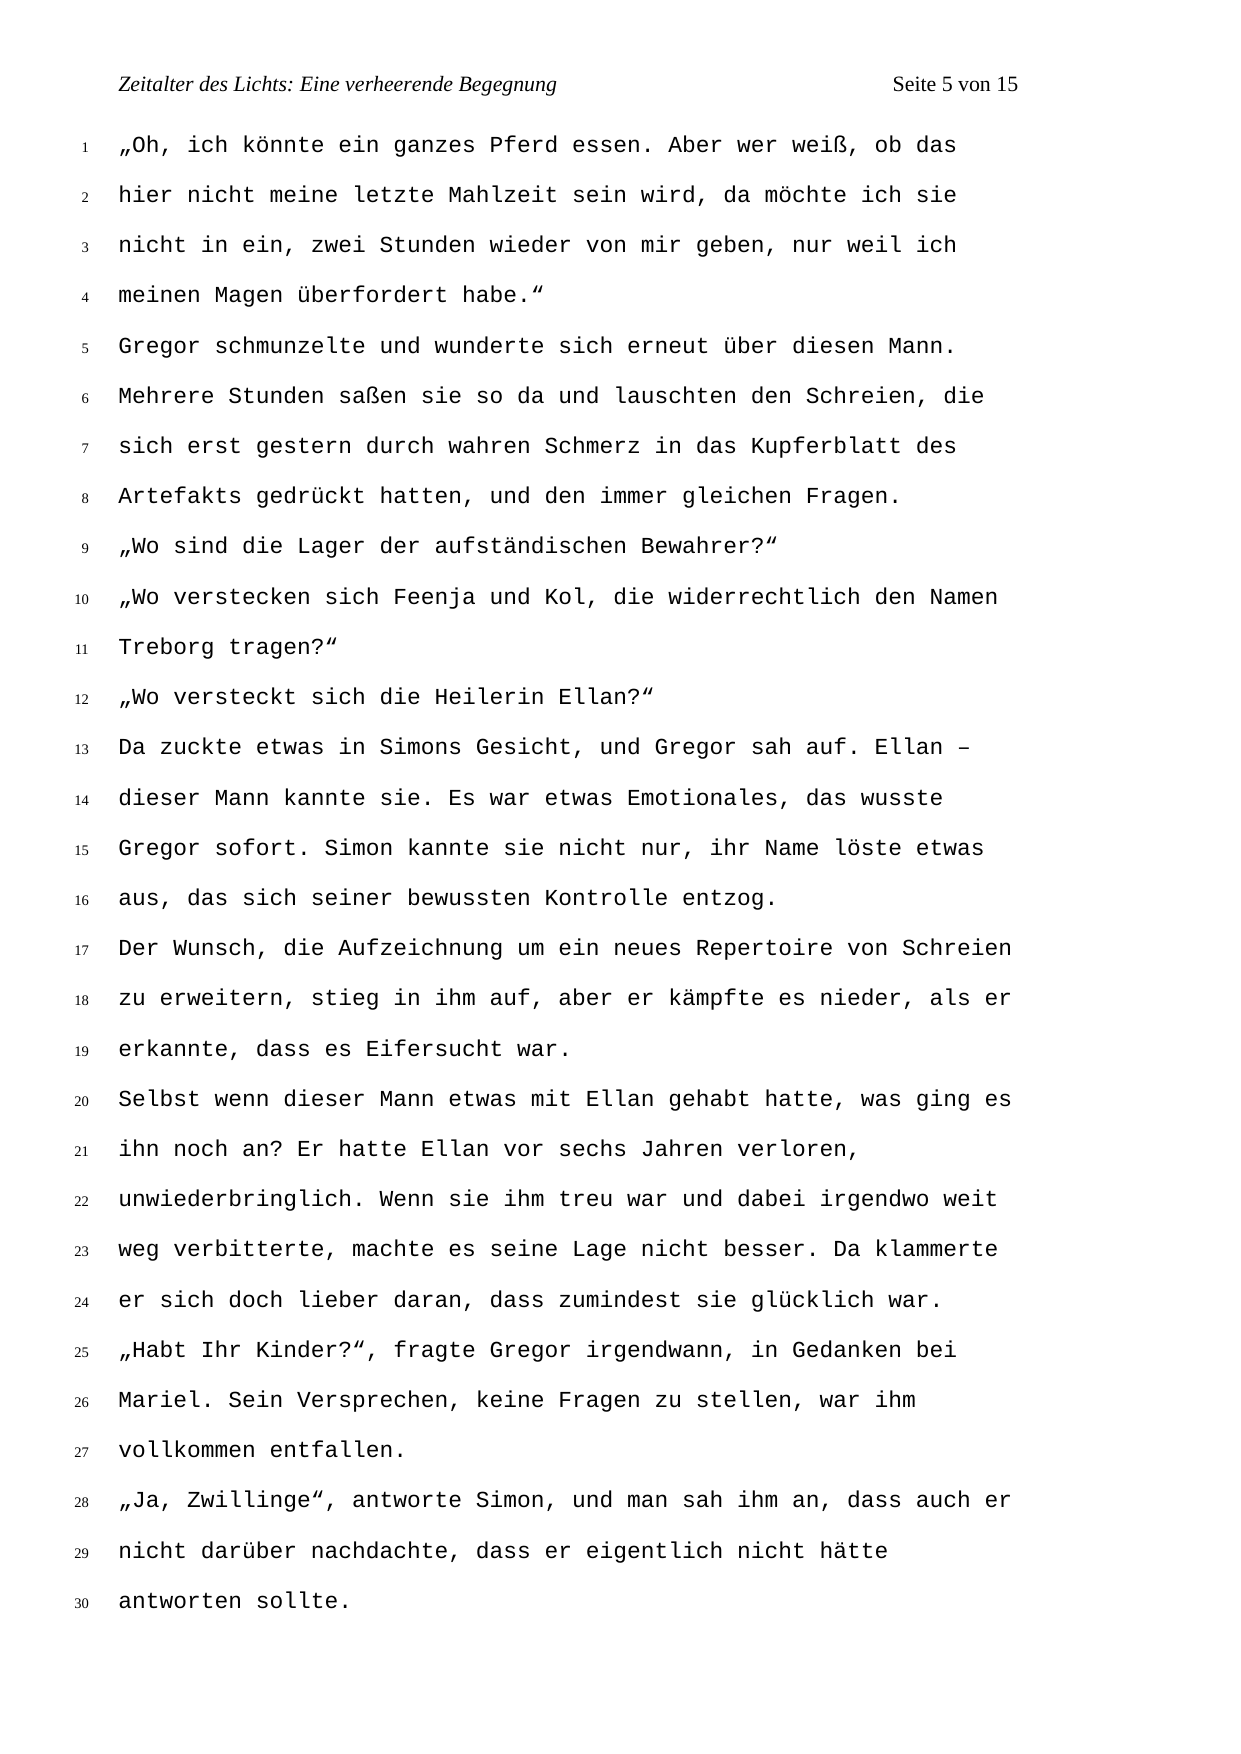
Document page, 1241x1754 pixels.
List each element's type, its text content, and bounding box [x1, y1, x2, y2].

text „Ja, Zwillinge“, antworte Simon, und man sah ihm an, dass auch er nicht darüber nachdachte, dass er eigentlich nicht hätte antworten sollte. [118, 1468, 1018, 1618]
text Da zuckte etwas in Simons Gesicht, und Gregor sah auf. Ellan – dieser Mann kannte sie. Es war etwas Emotionales, das wusste Gregor sofort. Simon kannte sie nicht nur, ihr Name löste etwas aus, das sich seiner bewussten Kontrolle entzog. [118, 714, 1018, 915]
text Mehrere Stunden saßen sie so da und lauschten den Schreien, die sich erst gestern durch wahren Schmerz in das Kupferblatt des Artefakts gedrückt hatten, und den immer gleichen Fragen. [118, 363, 1018, 514]
text Der Wunsch, die Aufzeichnung um ein neues Repertoire von Schreien zu erweitern, stieg in ihm auf, aber er kämpfte es nieder, als er erkannte, dass es Eifersucht war. [118, 915, 1018, 1066]
text „Oh, ich könnte ein ganzes Pferd essen. Aber wer weiß, ob das hier nicht meine letzte Mahlzeit sein wird, da möchte ich sie nicht in ein, zwei Stunden wieder von mir geben, nur weil ich meinen Magen überfordert habe.“ [118, 112, 1018, 313]
text „Habt Ihr Kinder?“, fragte Gregor irgendwann, in Gedanken bei Mariel. Sein Versprechen, keine Fragen zu stellen, war ihm vollkommen entfallen. [118, 1317, 1018, 1468]
text Gregor schmunzelte und wunderte sich erneut über diesen Mann. [118, 313, 1018, 363]
text „Wo sind die Lager der aufständischen Bewahrer?“ [118, 514, 1018, 564]
text „Wo verstecken sich Feenja und Kol, die widerrechtlich den Namen Treborg tragen?“ [118, 564, 1018, 664]
text „Wo versteckt sich die Heilerin Ellan?“ [118, 664, 1018, 714]
text Selbst wenn dieser Mann etwas mit Ellan gehabt hatte, was ging es ihn noch an? Er hatte Ellan vor sechs Jahren verloren, unwiederbringlich. Wenn sie ihm treu war und dabei irgendwo weit weg verbitterte, machte es seine Lage nicht besser. Da klammerte er sich doch lieber daran, dass zumindest sie glücklich war. [118, 1066, 1018, 1317]
